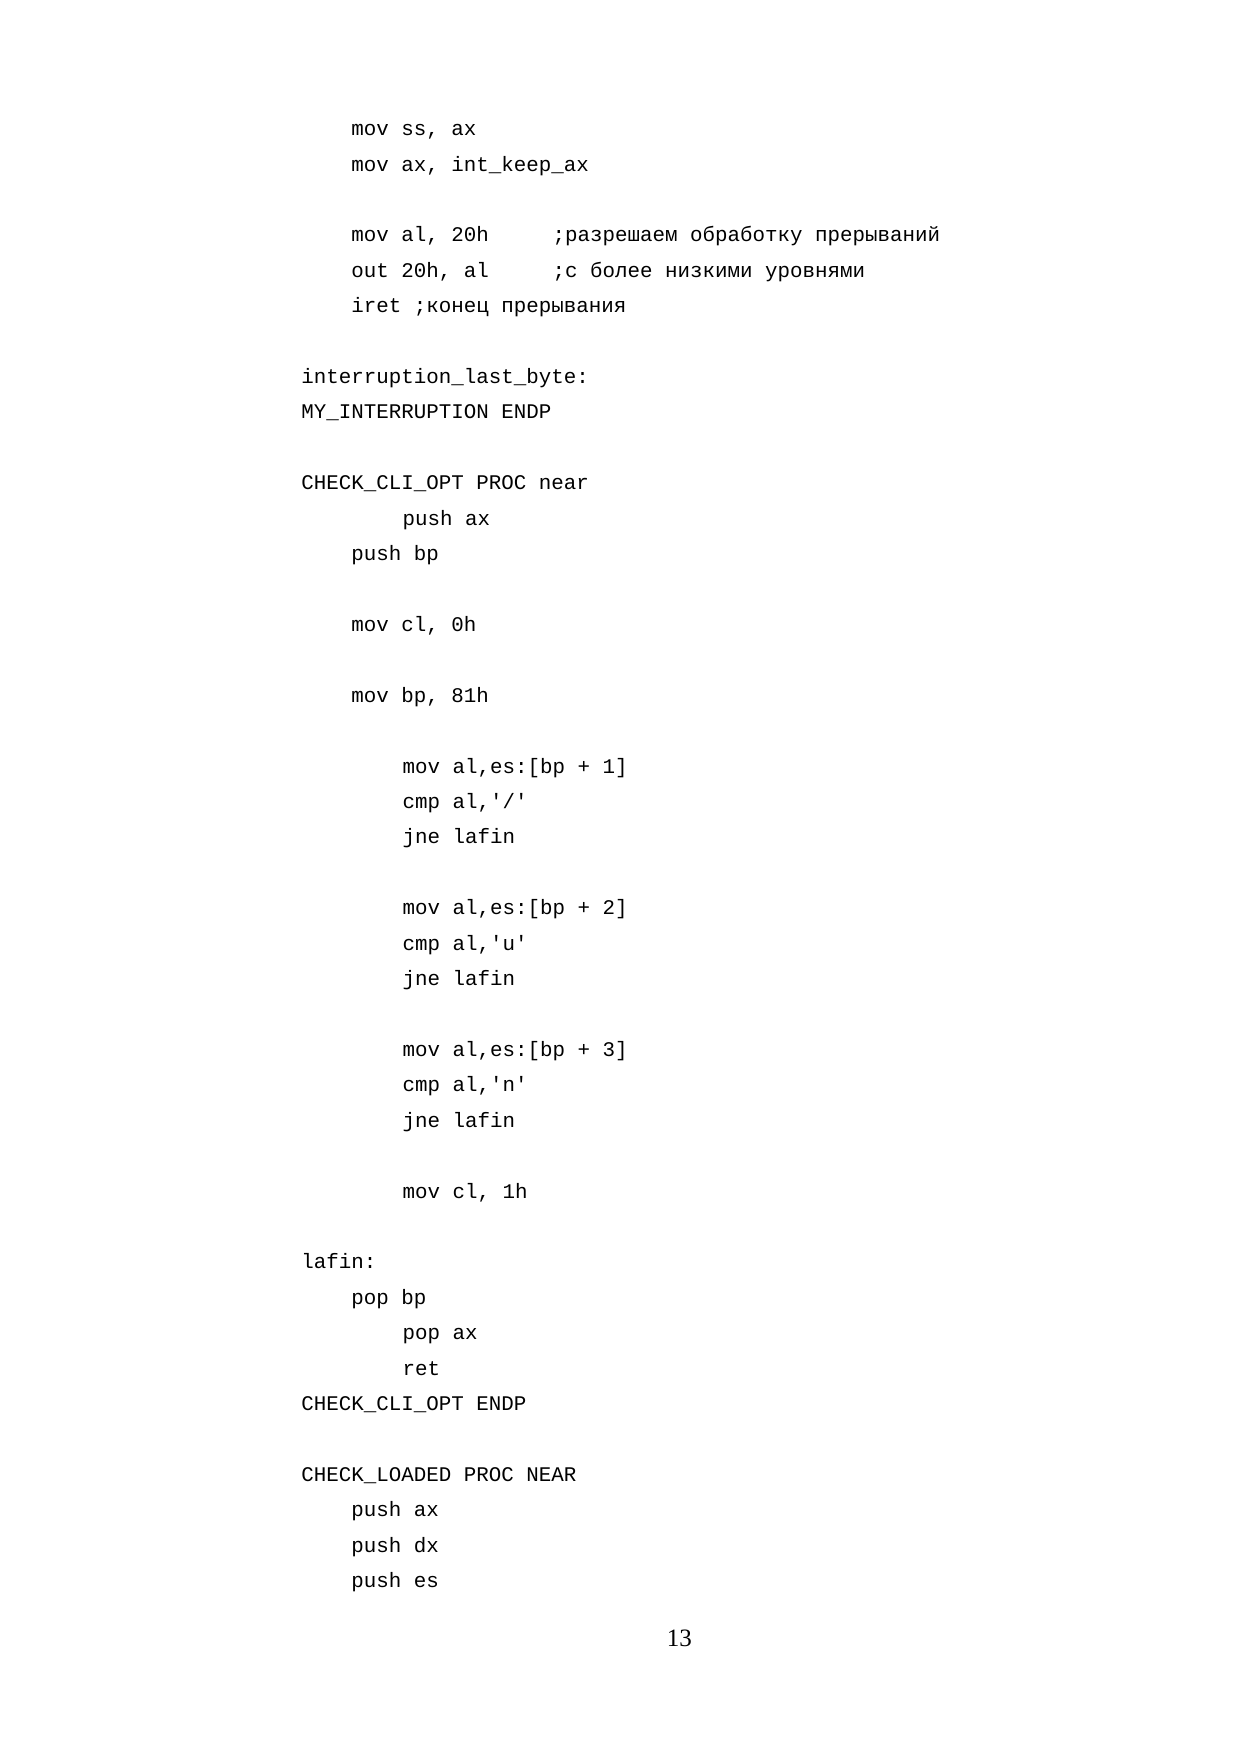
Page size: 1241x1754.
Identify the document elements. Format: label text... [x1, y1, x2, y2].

text CHECK_CLI_OPT ENDP [177, 1393, 1181, 1417]
text jne lafin [177, 1110, 1181, 1133]
text pop bp [177, 1287, 1181, 1311]
text pop ax [177, 1322, 1181, 1346]
text push dx [177, 1535, 1181, 1558]
text jne lafin [177, 968, 1181, 992]
text push es [177, 1570, 1181, 1594]
text mov al,es:[bp + 1] [177, 756, 1181, 779]
text push bp [177, 543, 1181, 567]
text ret [177, 1358, 1181, 1381]
text mov ss, ax [177, 118, 1181, 142]
text push ax [177, 508, 1181, 531]
text mov al, 20h ;разрешаем обработку прерываний [177, 224, 1181, 248]
text jne lafin [177, 826, 1181, 850]
text mov cl, 1h [177, 1181, 1181, 1204]
text mov al,es:[bp + 3] [177, 1039, 1181, 1063]
text lafin: [177, 1251, 1181, 1275]
text mov cl, 0h [177, 614, 1181, 638]
text cmp al,'n' [177, 1074, 1181, 1098]
text cmp al,'/' [177, 791, 1181, 815]
text cmp al,'u' [177, 933, 1181, 956]
text push ax [177, 1499, 1181, 1523]
text CHECK_LOADED PROC NEAR [177, 1464, 1181, 1488]
text mov al,es:[bp + 2] [177, 897, 1181, 921]
text mov bp, 81h [177, 685, 1181, 708]
text iret ;конец прерывания [177, 295, 1181, 319]
text mov ax, int_keep_ax [177, 153, 1181, 177]
text interruption_last_byte: [177, 366, 1181, 390]
text CHECK_CLI_OPT PROC near [177, 472, 1181, 496]
text out 20h, al ;с более низкими уровнями [177, 260, 1181, 283]
text MY_INTERRUPTION ENDP [177, 401, 1181, 425]
